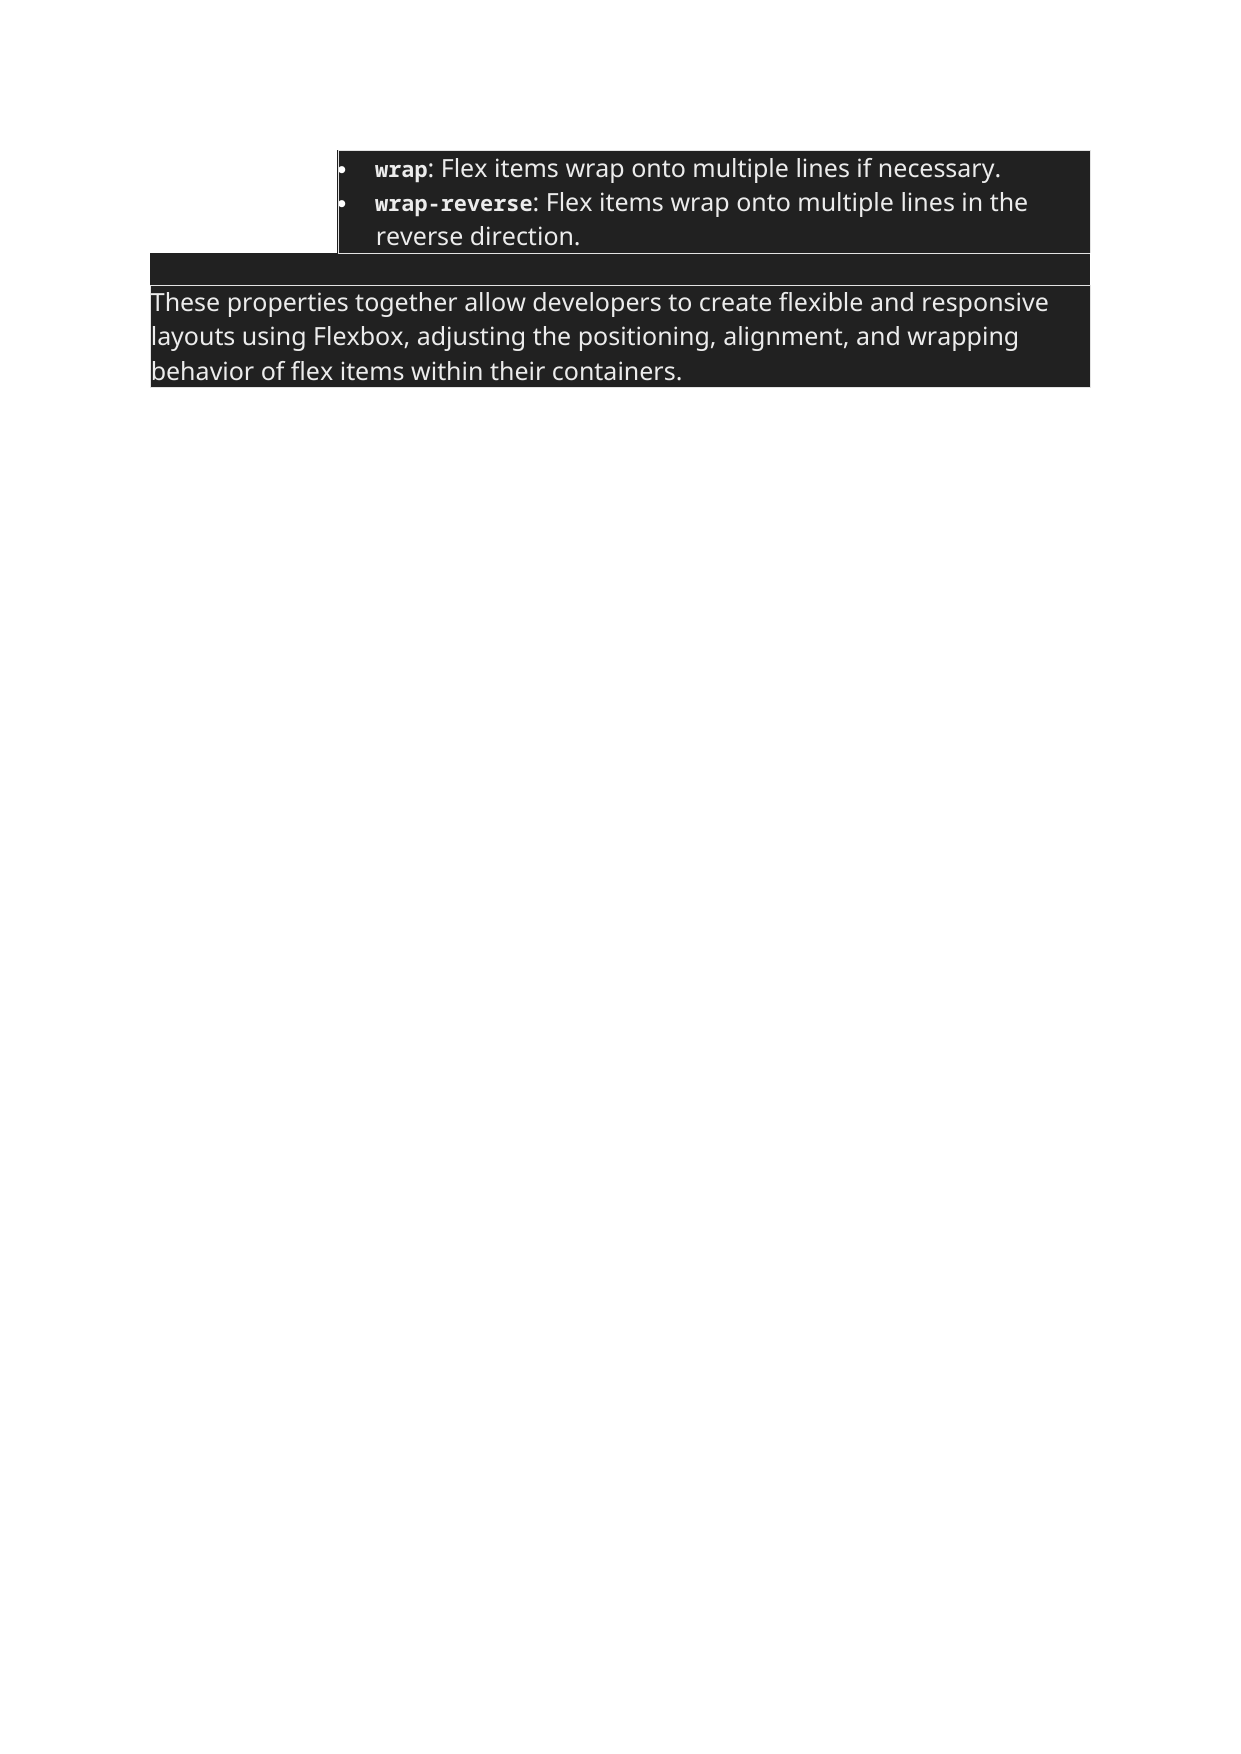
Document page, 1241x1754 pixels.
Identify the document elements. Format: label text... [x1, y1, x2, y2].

list wrap-reverse: Flex items wrap onto multiple lines in the reverse direction. [339, 184, 1090, 253]
text These properties together allow developers to create flexible and responsive layouts using Flexbox, adjusting the positioning, alignment, and wrapping behavior of flex items within their containers. [151, 286, 1090, 387]
list wrap: Flex items wrap onto multiple lines if necessary. [339, 151, 1090, 184]
